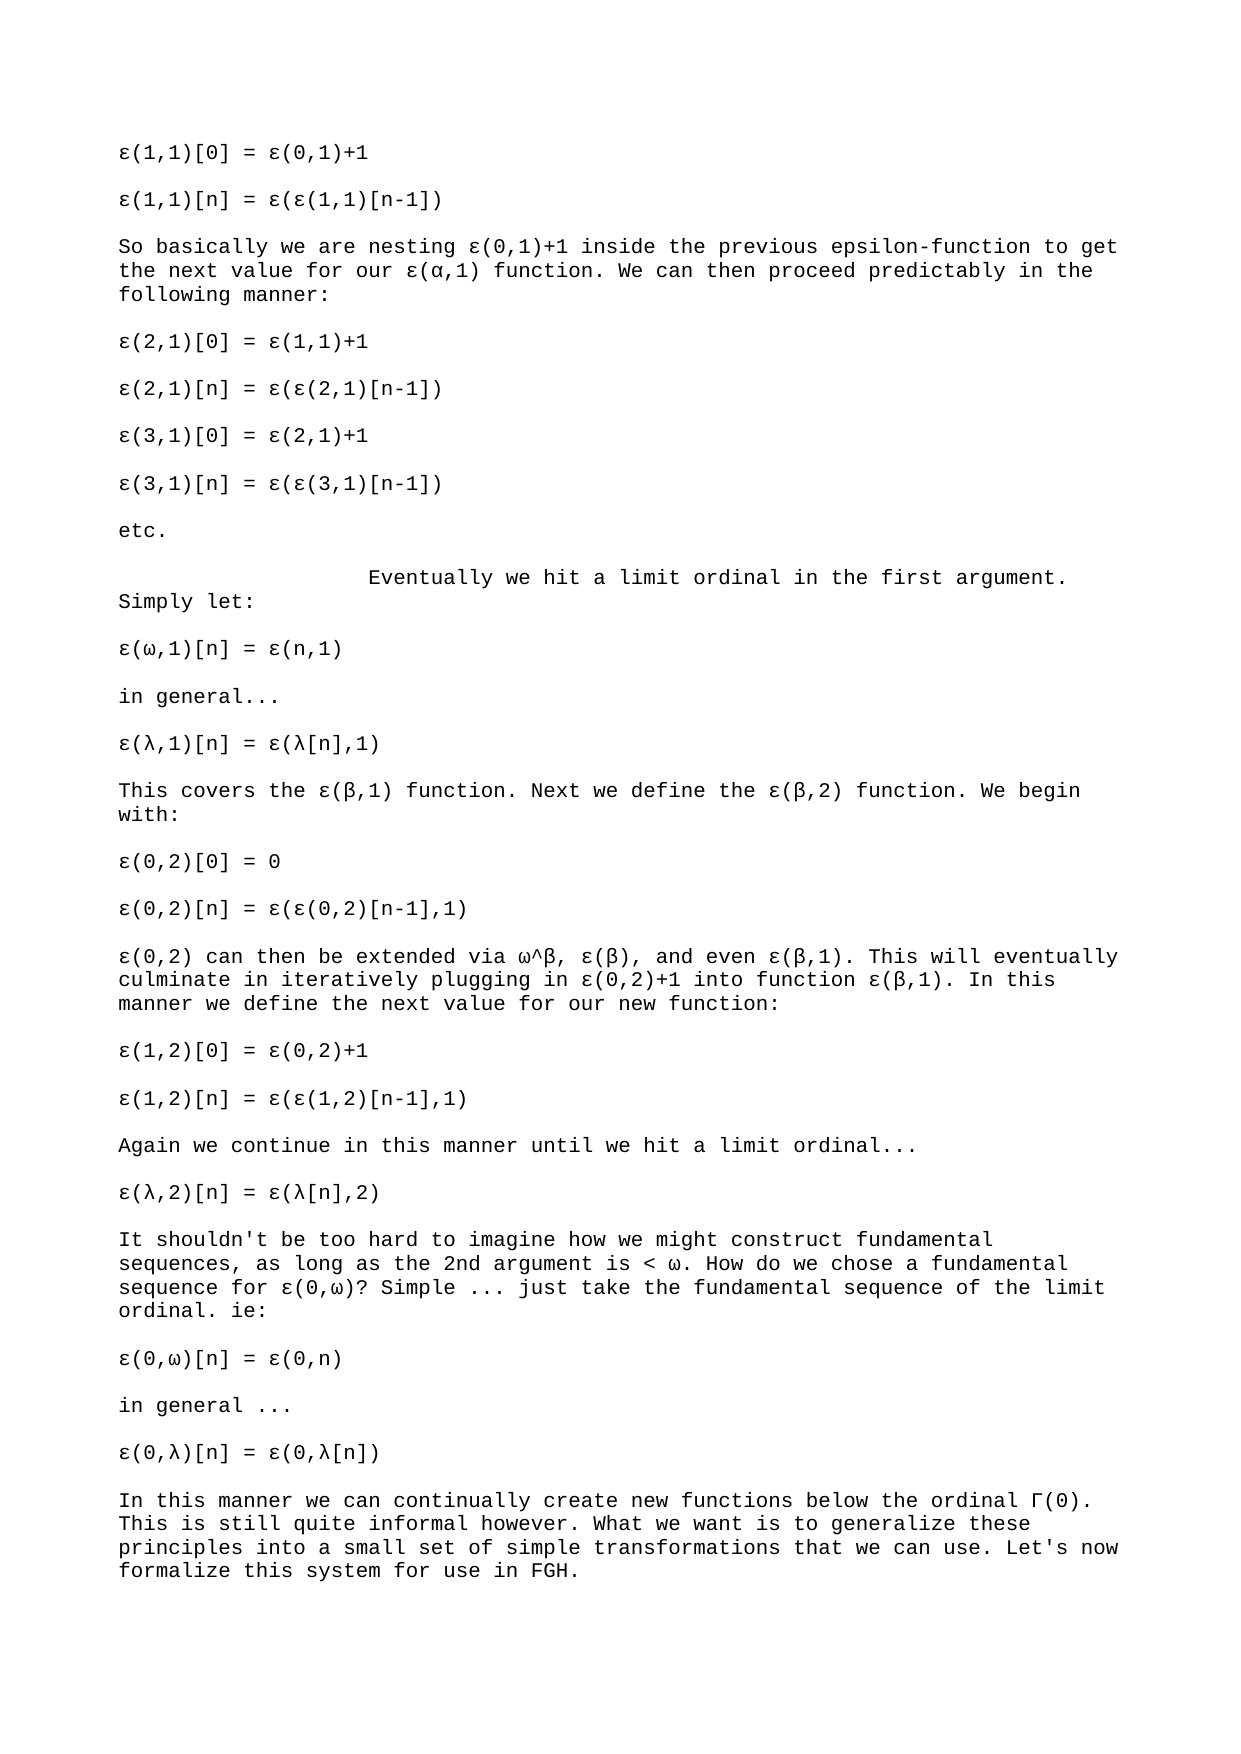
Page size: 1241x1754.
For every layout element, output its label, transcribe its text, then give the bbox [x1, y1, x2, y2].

text ε(1,2)[0] = ε(0,2)+1 [118, 1040, 1122, 1064]
text In this manner we can continually create new functions below the ordinal Γ(0). This is still quite informal however. What we want is to generalize these principles into a small set of simple transformations that we can use. Let's now formalize this system for use in FGH. [118, 1489, 1122, 1584]
text ε(λ,2)[n] = ε(λ[n],2) [118, 1182, 1122, 1206]
text ε(0,2)[n] = ε(ε(0,2)[n-1],1) [118, 898, 1122, 922]
text ε(3,1)[0] = ε(2,1)+1 [118, 426, 1122, 449]
text ε(0,2) can then be extended via ω^β, ε(β), and even ε(β,1). This will eventually culminate in iteratively plugging in ε(0,2)+1 into function ε(β,1). In this manner we define the next value for our new function: [118, 946, 1122, 1017]
text So basically we are nesting ε(0,1)+1 inside the previous epsilon-function to get the next value for our ε(α,1) function. We can then proceed predictably in the following manner: [118, 236, 1122, 307]
text This covers the ε(β,1) function. Next we define the ε(β,2) function. We begin with: [118, 780, 1122, 827]
text in general ... [118, 1395, 1122, 1419]
text ε(0,2)[0] = 0 [118, 851, 1122, 875]
text ε(0,ω)[n] = ε(0,n) [118, 1348, 1122, 1371]
text ε(2,1)[n] = ε(ε(2,1)[n-1]) [118, 378, 1122, 402]
text ε(1,2)[n] = ε(ε(1,2)[n-1],1) [118, 1088, 1122, 1111]
text It shouldn't be too hard to imagine how we might construct fundamental sequences, as long as the 2nd argument is < ω. How do we chose a fundamental sequence for ε(0,ω)? Simple ... just take the fundamental sequence of the limit ordinal. ie: [118, 1229, 1122, 1324]
text ε(λ,1)[n] = ε(λ[n],1) [118, 733, 1122, 757]
text ε(3,1)[n] = ε(ε(3,1)[n-1]) [118, 473, 1122, 496]
text ε(1,1)[0] = ε(0,1)+1 [118, 142, 1122, 165]
text Eventually we hit a limit ordinal in the first argument. Simply let: [118, 567, 1122, 615]
text ε(ω,1)[n] = ε(n,1) [118, 638, 1122, 662]
text Again we continue in this manner until we hit a limit ordinal... [118, 1135, 1122, 1158]
text ε(2,1)[0] = ε(1,1)+1 [118, 331, 1122, 354]
text etc. [118, 520, 1122, 544]
text in general... [118, 686, 1122, 709]
text ε(0,λ)[n] = ε(0,λ[n]) [118, 1442, 1122, 1466]
text ε(1,1)[n] = ε(ε(1,1)[n-1]) [118, 189, 1122, 213]
